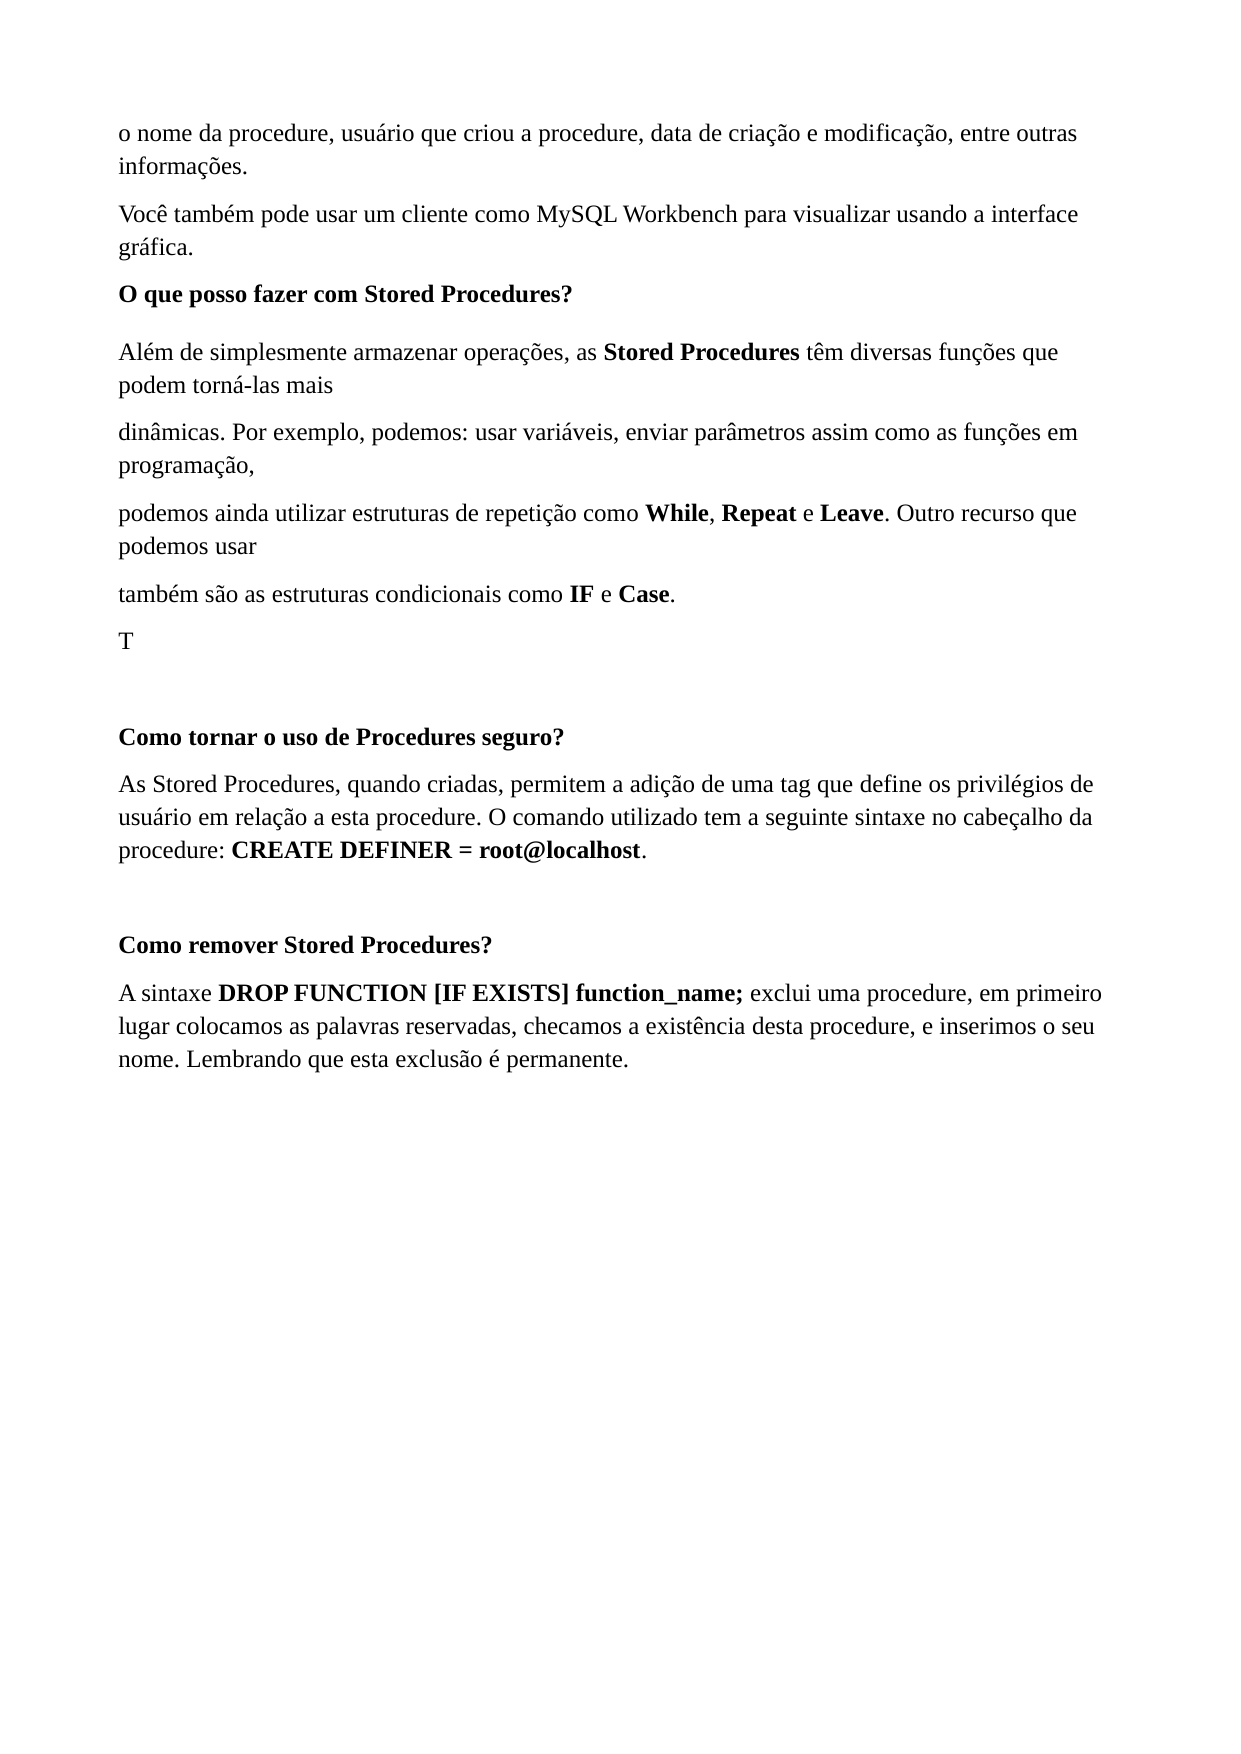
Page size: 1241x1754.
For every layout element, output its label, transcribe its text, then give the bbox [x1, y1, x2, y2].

text Você também pode usar um cliente como MySQL Workbench para visualizar usando a interface gráfica. [118, 199, 1122, 261]
text o nome da procedure, usuário que criou a procedure, data de criação e modificação, entre outras informações. [118, 118, 1122, 180]
text também são as estruturas condicionais como IF e Case. [118, 579, 1122, 607]
text Como tornar o uso de Procedures seguro? [118, 722, 1122, 750]
text dinâmicas. Por exemplo, podemos: usar variáveis, enviar parâmetros assim como as funções em programação, [118, 417, 1122, 479]
text T [118, 626, 1122, 655]
text As Stored Procedures, quando criadas, permitem a adição de uma tag que define os privilégios de usuário em relação a esta procedure. O comando utilizado tem a seguinte sintaxe no cabeçalho da procedure: CREATE DEFINER = root@localhost. [118, 769, 1122, 864]
text O que posso fazer com Stored Procedures? [118, 279, 1122, 308]
text A sintaxe DROP FUNCTION [IF EXISTS] function_name; exclui uma procedure, em primeiro lugar colocamos as palavras reservadas, checamos a existência desta procedure, e inserimos o seu nome. Lembrando que esta exclusão é permanente. [118, 978, 1122, 1073]
text Como remover Stored Procedures? [118, 930, 1122, 959]
text podemos ainda utilizar estruturas de repetição como While, Repeat e Leave. Outro recurso que podemos usar [118, 498, 1122, 560]
text Além de simplesmente armazenar operações, as Stored Procedures têm diversas funções que podem torná-las mais [118, 337, 1122, 399]
